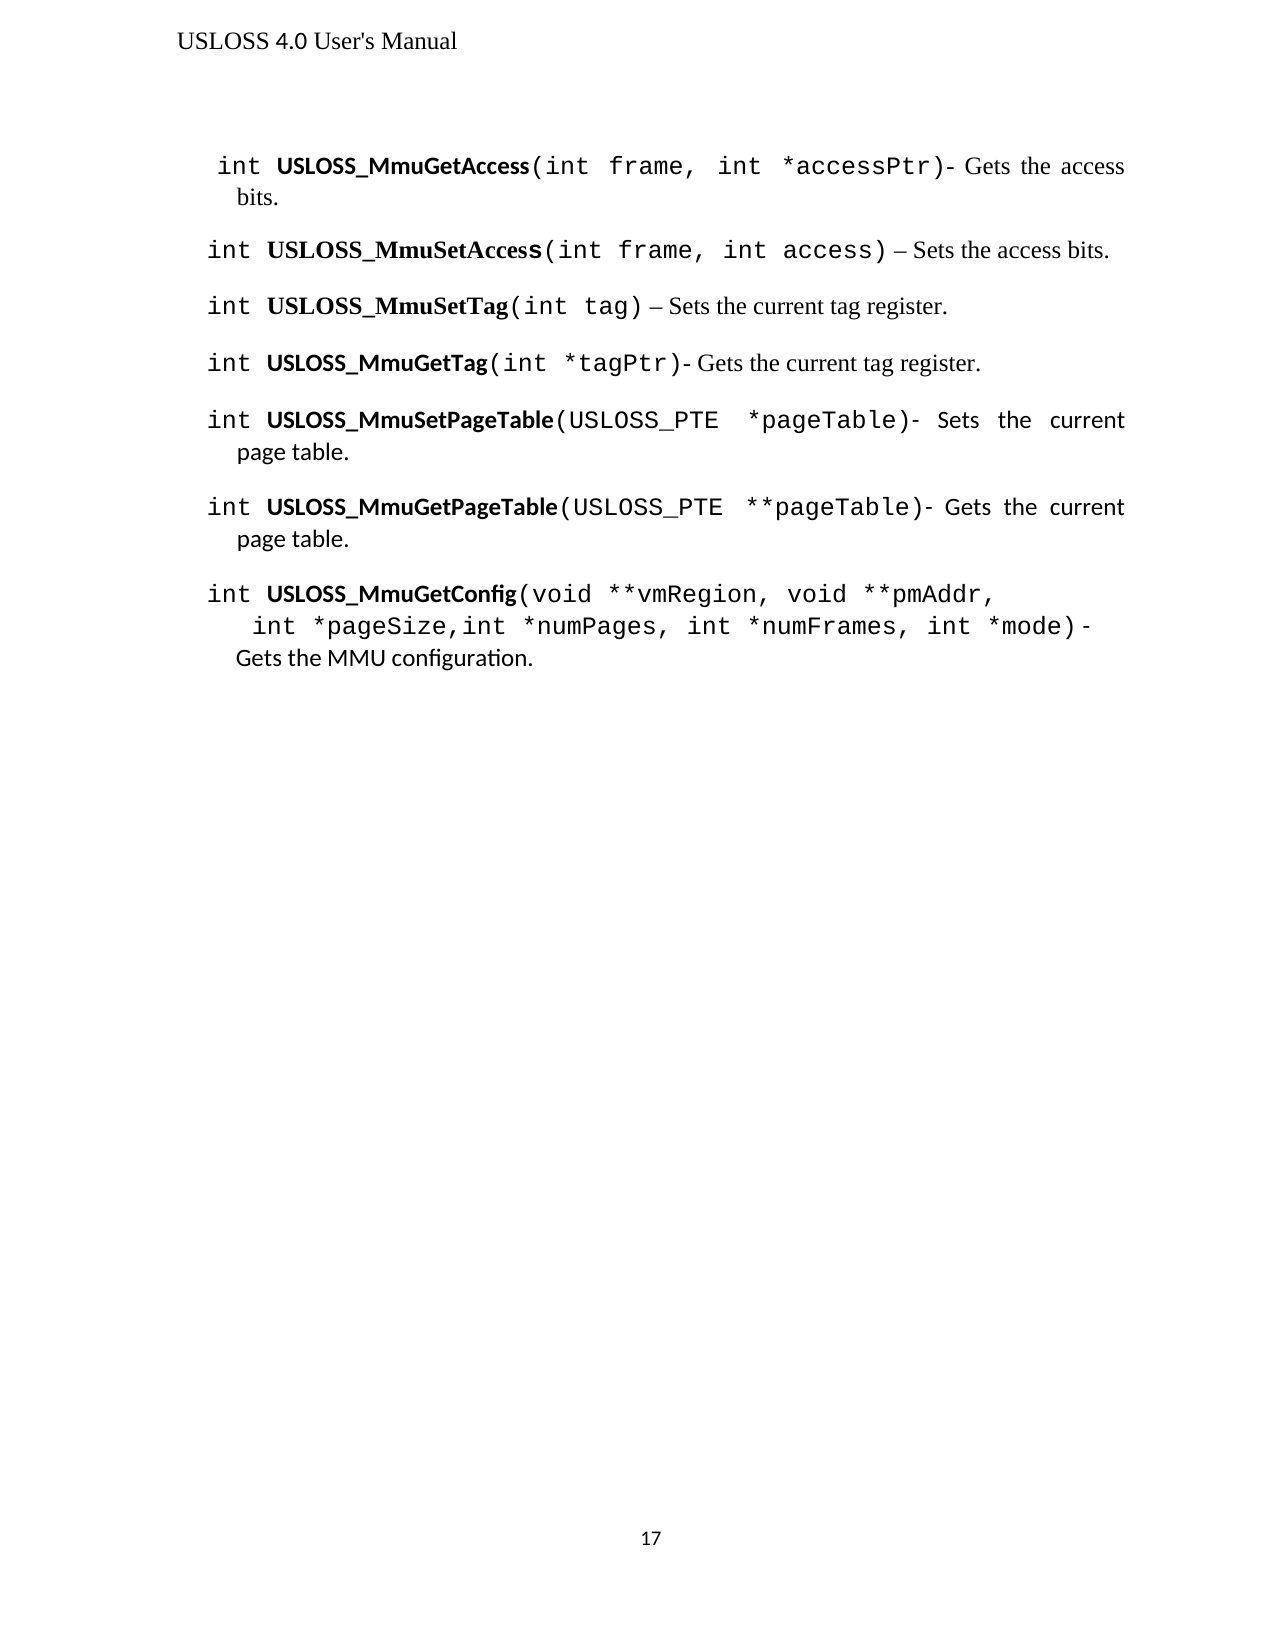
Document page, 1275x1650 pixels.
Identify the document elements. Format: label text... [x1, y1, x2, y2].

text int USLOSS_MmuSetPageTable(USLOSS_PTE *pageTable)- Sets the current page table. [207, 404, 1125, 466]
text int USLOSS_MmuGetAccess(int frame, int *accessPtr)- Gets the access bits. [207, 150, 1125, 211]
text int USLOSS_MmuSetTag(int tag) – Sets the current tag register. [207, 291, 1125, 322]
text int USLOSS_MmuGetPageTable(USLOSS_PTE **pageTable)- Gets the current page table. [207, 491, 1125, 553]
text int USLOSS_MmuSetAccess(int frame, int access) – Sets the access bits. [207, 236, 1125, 266]
text int USLOSS_MmuGetConfig(void **vmRegion, void **pmAddr, int *pageSize,int *numPages, int *numFrames, int *mode) - Gets the MMU configuration. [177, 578, 1125, 673]
text int USLOSS_MmuGetTag(int *tagPtr)- Gets the current tag register. [207, 347, 1125, 379]
